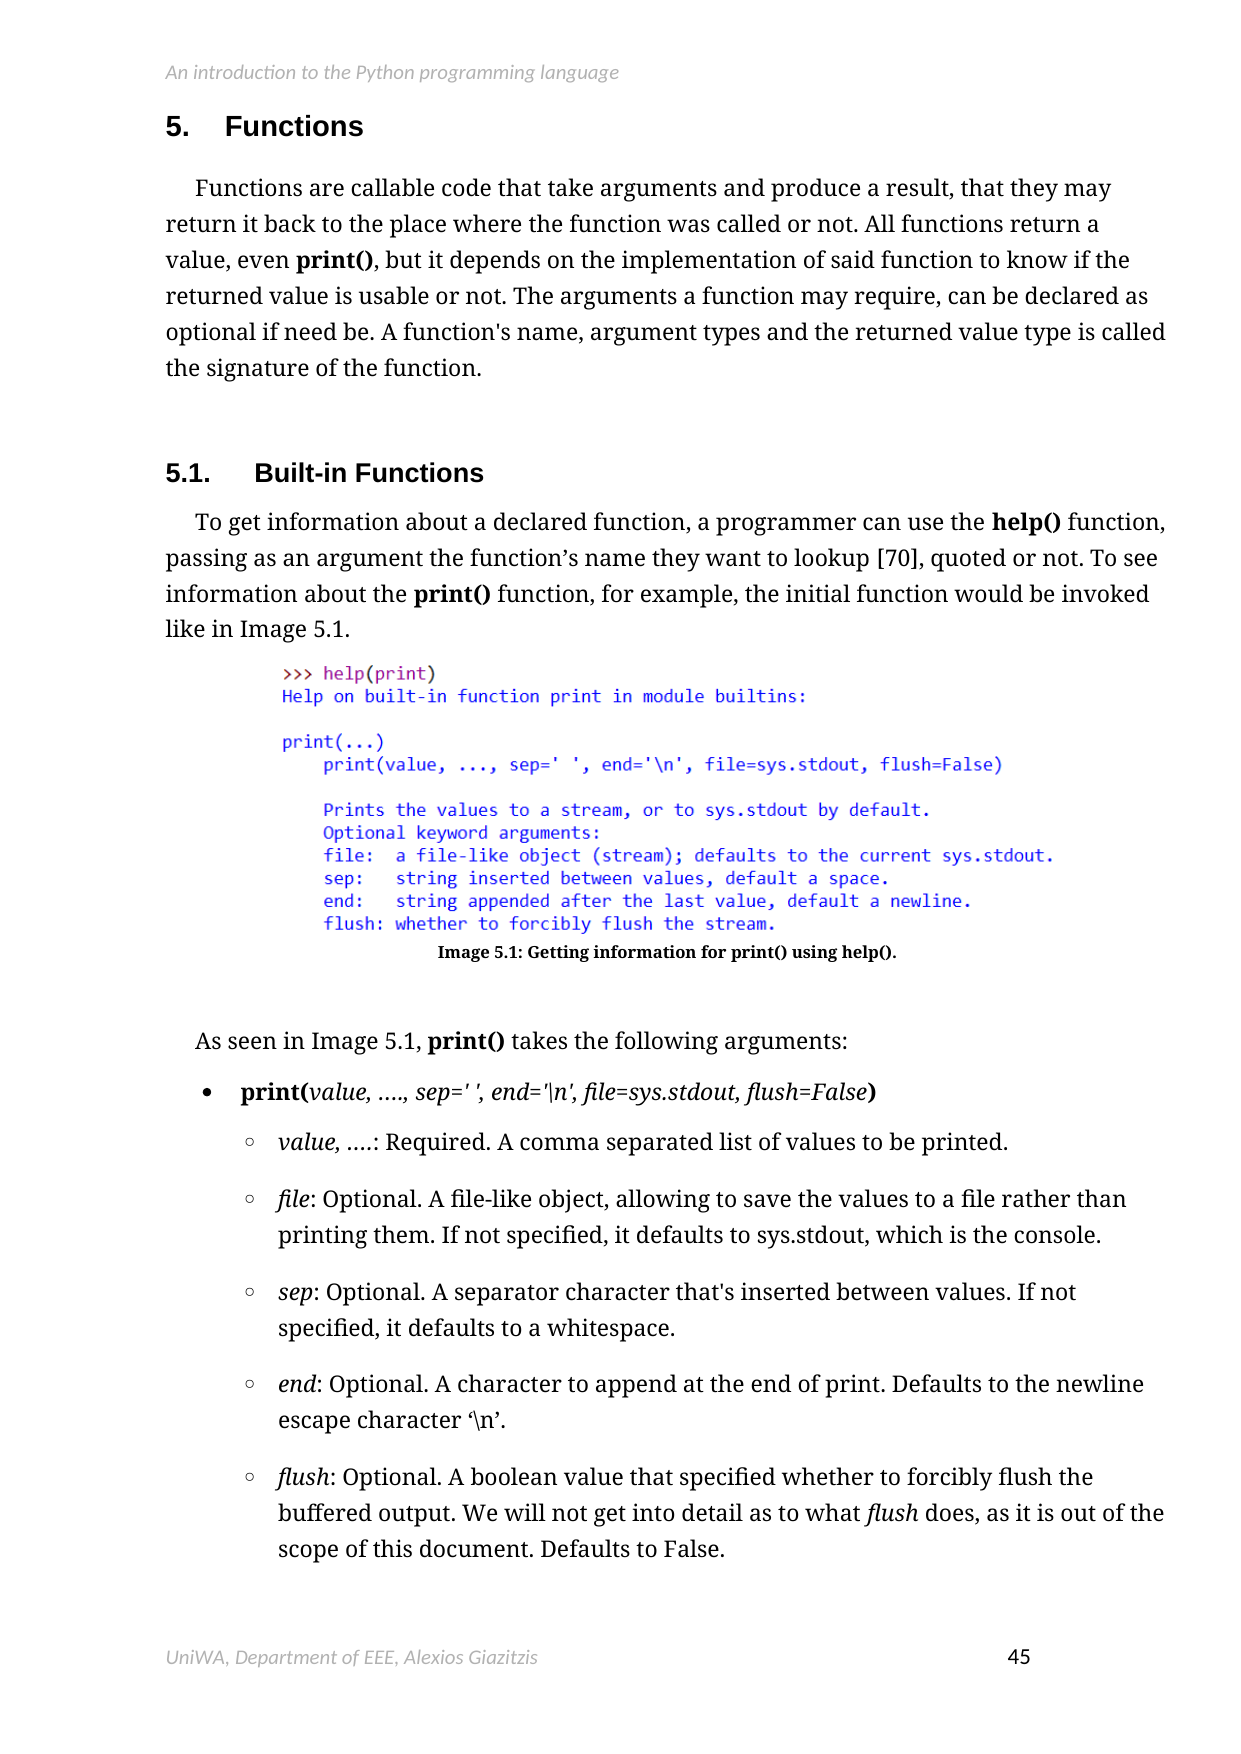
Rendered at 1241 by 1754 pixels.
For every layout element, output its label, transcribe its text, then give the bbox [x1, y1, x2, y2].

list value, ….: Required. A comma separated list of values to be printed. [240, 1126, 1169, 1157]
list flush: Optional. A boolean value that specified whether to forcibly flush the buffered output. We will not get into detail as to what flush does, as it is out of the scope of this document. Defaults to False. [240, 1461, 1169, 1564]
text Image 5.1: Getting information for print() using help(). [278, 938, 1056, 964]
subtitle Built-in Functions [165, 457, 1169, 488]
list end: Optional. A character to append at the end of print. Defaults to the newline escape character ‘\n’. [240, 1368, 1169, 1436]
list sep: Optional. A separator character that's inserted between values. If not specified, it defaults to a whitespace. [240, 1276, 1169, 1343]
text To get information about a declared function, a programmer can use the help() function, passing as an argument the function’s name they want to lookup [70], quoted or not. To see information about the print() function, for example, the initial function would be invoked like in Image 5.1. [165, 506, 1169, 645]
subtitle Functions [165, 109, 1169, 143]
list file: Optional. A file-like object, allowing to save the values to a file rather than printing them. If not specified, it defaults to sys.stdout, which is the console. [240, 1183, 1169, 1250]
text As seen in Image 5.1, print() takes the following arguments: [165, 1025, 1169, 1056]
text Functions are callable code that take arguments and produce a result, that they may return it back to the place where the function was called or not. All functions return a value, even print(), but it depends on the implementation of said function to know if the returned value is usable or not. The arguments a function may require, can be declared as optional if need be. A function's name, argument types and the returned value type is called the signature of the function. [165, 172, 1169, 383]
list print(value, …., sep=' ', end='\n', file=sys.stdout, flush=False) [203, 1076, 1169, 1107]
picture [278, 663, 1057, 938]
